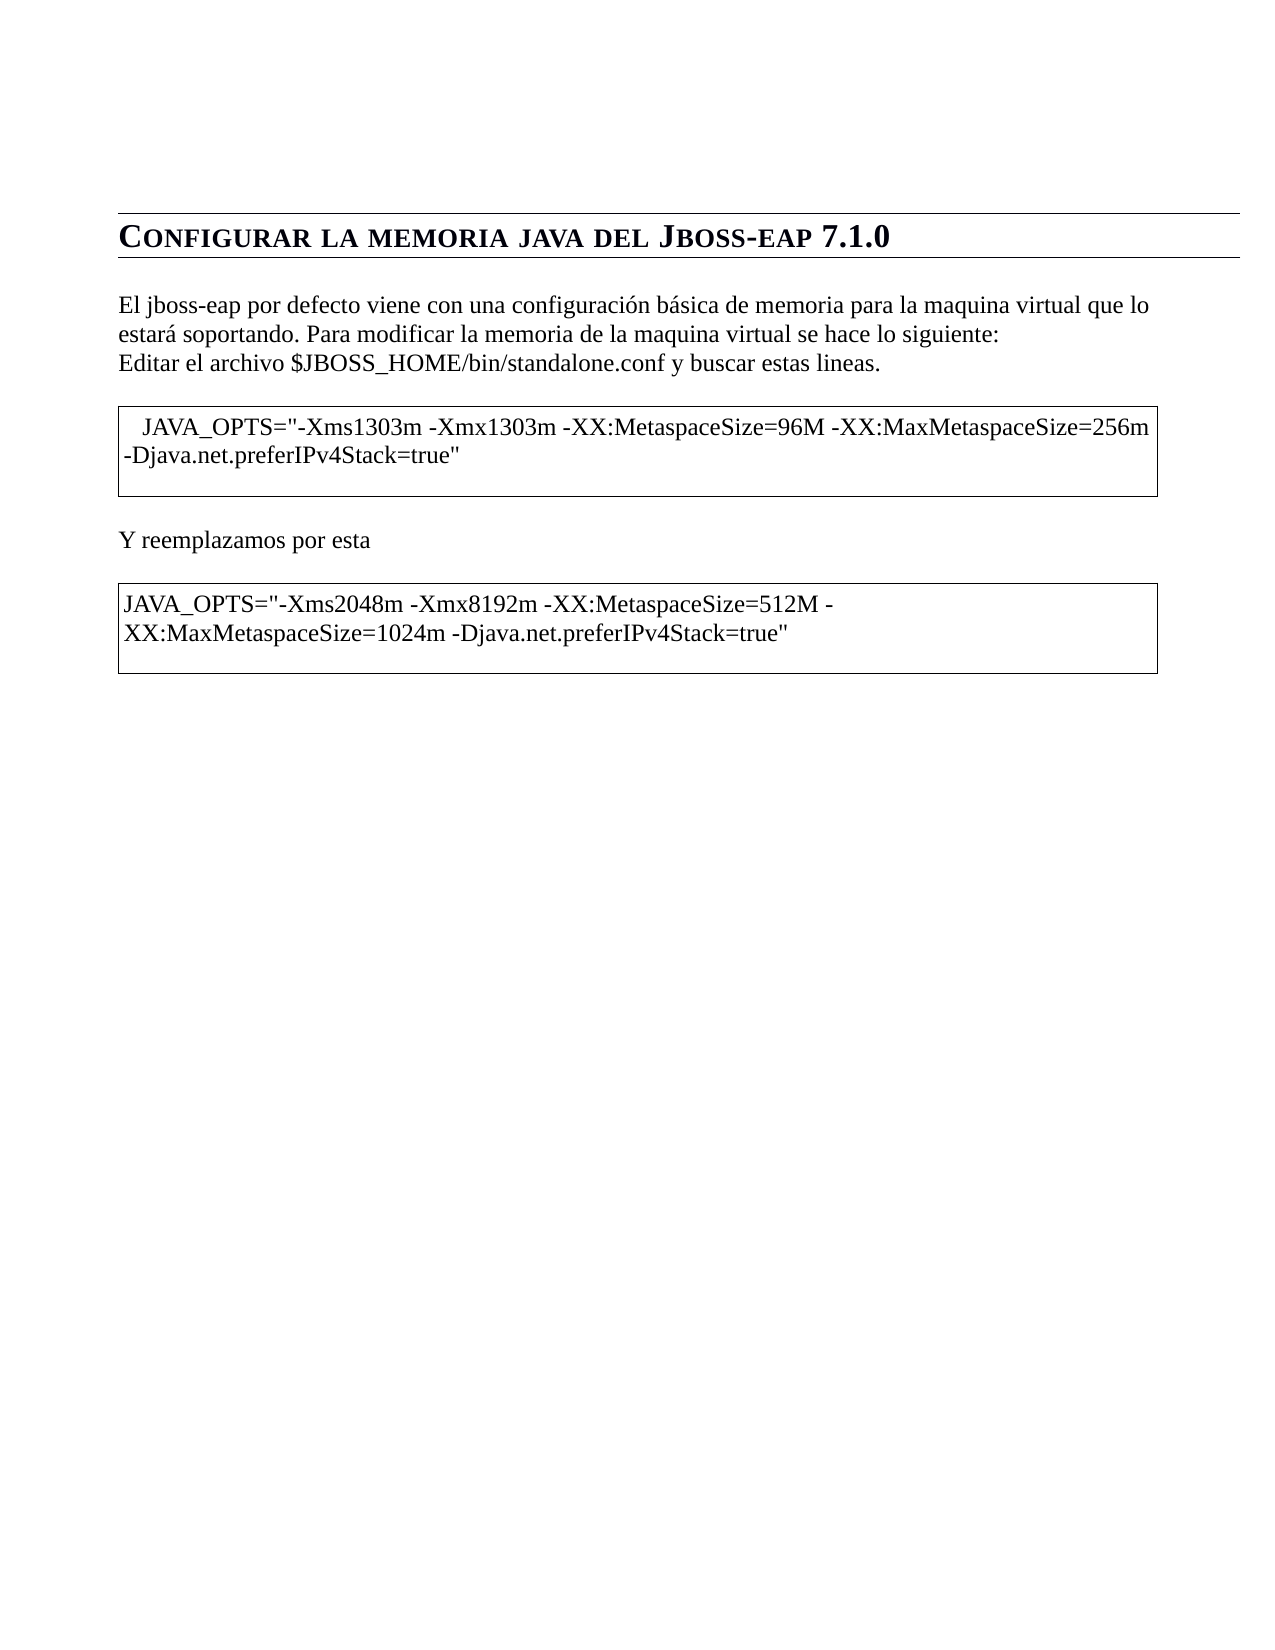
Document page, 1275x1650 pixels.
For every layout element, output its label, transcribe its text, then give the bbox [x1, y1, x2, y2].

text El jboss-eap por defecto viene con una configuración básica de memoria para la maquina virtual que lo estará soportando. Para modificar la memoria de la maquina virtual se hace lo siguiente: [118, 291, 1157, 348]
subtitle Configurar la memoria java del Jboss-eap 7.1.0 [118, 214, 1240, 257]
text Editar el archivo $JBOSS_HOME/bin/standalone.conf y buscar estas lineas. [118, 348, 1157, 377]
table_header JAVA_OPTS="-Xms2048m -Xmx8192m -XX:MetaspaceSize=512M -XX:MaxMetaspaceSize=1024m -Djava.net.preferIPv4Stack=true" [119, 584, 1157, 673]
table_header JAVA_OPTS="-Xms1303m -Xmx1303m -XX:MetaspaceSize=96M -XX:MaxMetaspaceSize=256m -Djava.net.preferIPv4Stack=true" [119, 407, 1157, 496]
text Y reemplazamos por esta [118, 525, 1157, 554]
